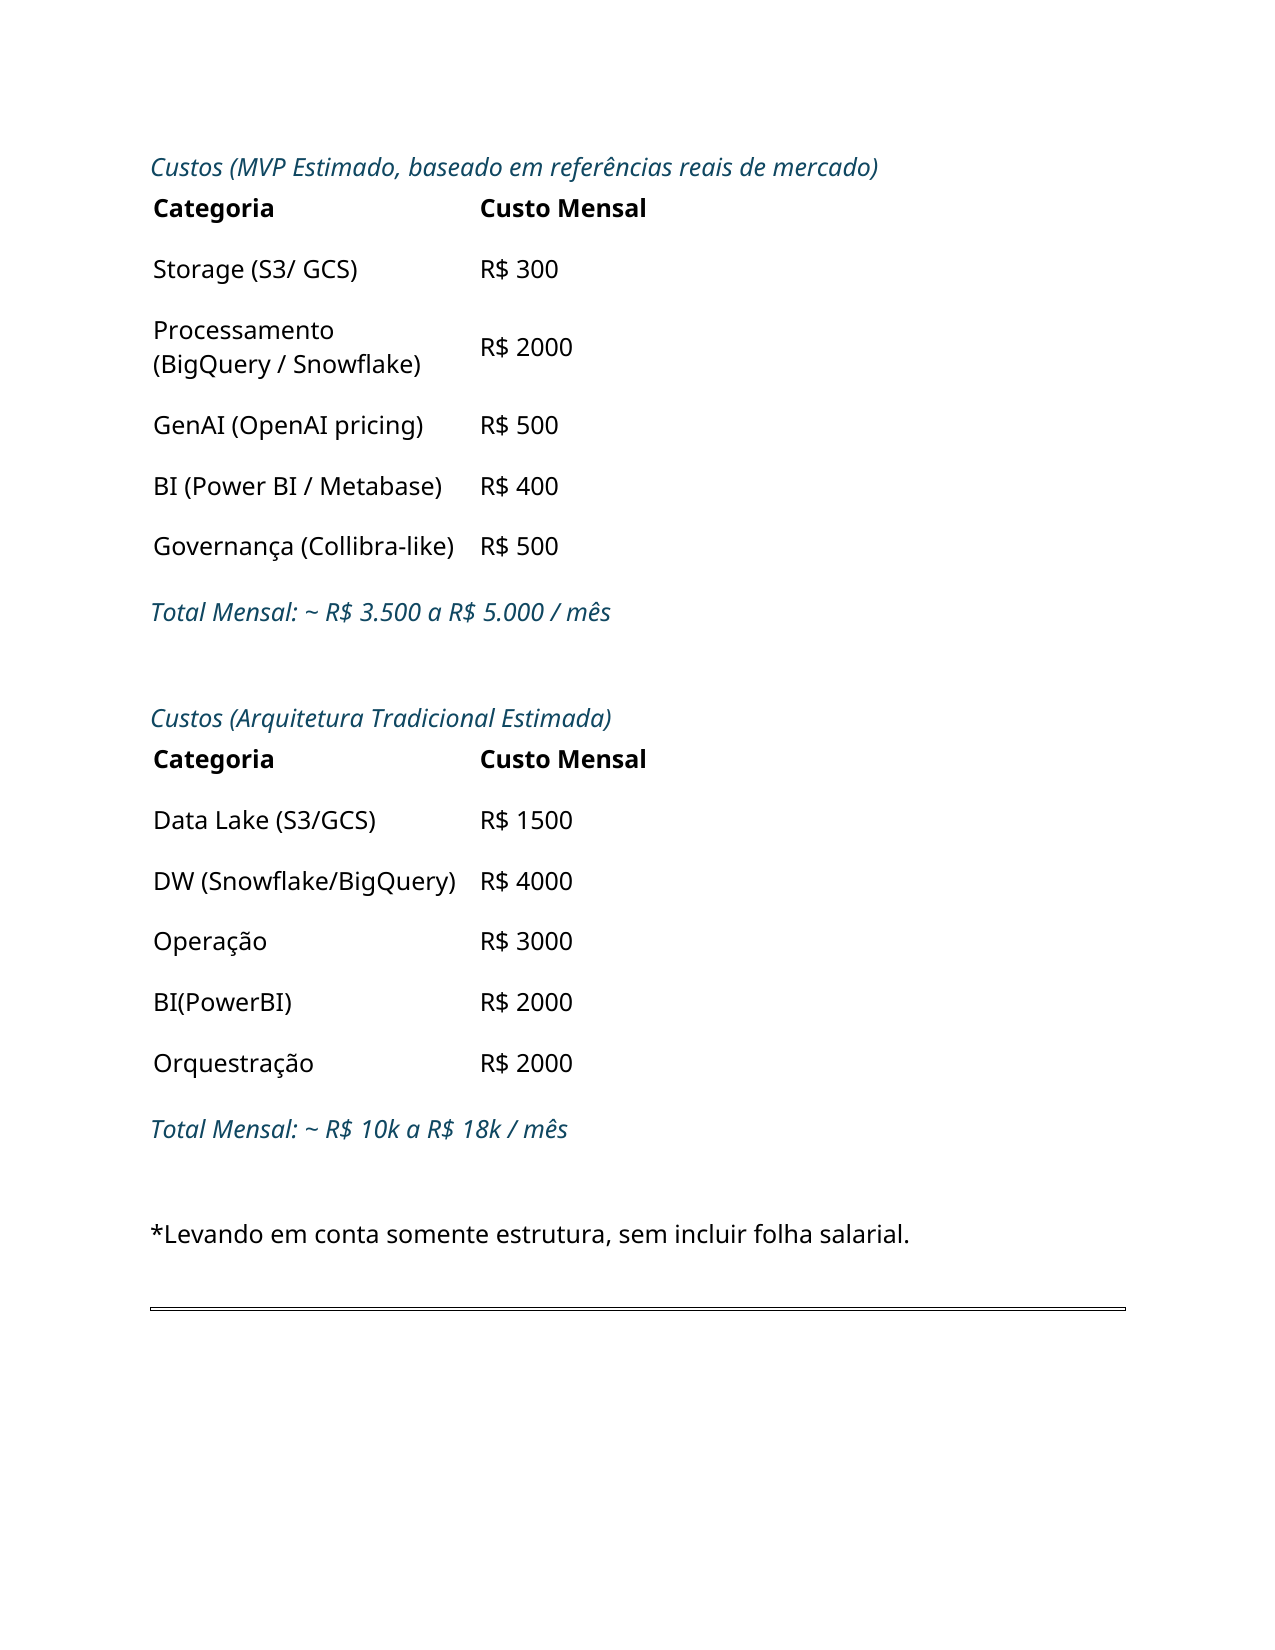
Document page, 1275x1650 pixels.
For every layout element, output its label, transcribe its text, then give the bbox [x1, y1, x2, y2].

table_header Custo Mensal [477, 188, 784, 249]
table_cell DW (Snowflake/BigQuery) [150, 860, 477, 921]
table_cell Storage (S3/ GCS) [150, 249, 477, 310]
table_cell Governança (Collibra-like) [150, 526, 477, 587]
table_cell R$ 400 [477, 465, 784, 526]
table_cell Processamento (BigQuery / Snowflake) [150, 310, 477, 404]
subtitle Total Mensal: ~ R$ 3.500 a R$ 5.000 / mês [150, 595, 1125, 629]
table_header Categoria [150, 188, 477, 249]
table_cell R$ 500 [477, 526, 784, 587]
table_header Categoria [150, 739, 477, 799]
table_cell R$ 2000 [477, 982, 784, 1042]
table_header Custo Mensal [477, 739, 784, 799]
text *Levando em conta somente estrutura, sem incluir folha salarial. [150, 1217, 1125, 1251]
table_cell Operação [150, 921, 477, 982]
table_cell BI (Power BI / Metabase) [150, 465, 477, 526]
table_cell GenAI (OpenAI pricing) [150, 405, 477, 465]
table_cell Orquestração [150, 1043, 477, 1103]
table_cell R$ 2000 [477, 310, 784, 404]
table_cell BI(PowerBI) [150, 982, 477, 1042]
table_cell R$ 2000 [477, 1043, 784, 1103]
table_cell R$ 1500 [477, 800, 784, 860]
table_cell R$ 300 [477, 249, 784, 310]
subtitle Custos (Arquitetura Tradicional Estimada) [150, 701, 1125, 735]
subtitle Custos (MVP Estimado, baseado em referências reais de mercado) [150, 150, 1125, 184]
table_cell R$ 500 [477, 405, 784, 465]
table_cell R$ 4000 [477, 860, 784, 921]
table_cell R$ 3000 [477, 921, 784, 982]
table_cell Data Lake (S3/GCS) [150, 800, 477, 860]
subtitle Total Mensal: ~ R$ 10k a R$ 18k / mês [150, 1112, 1125, 1146]
